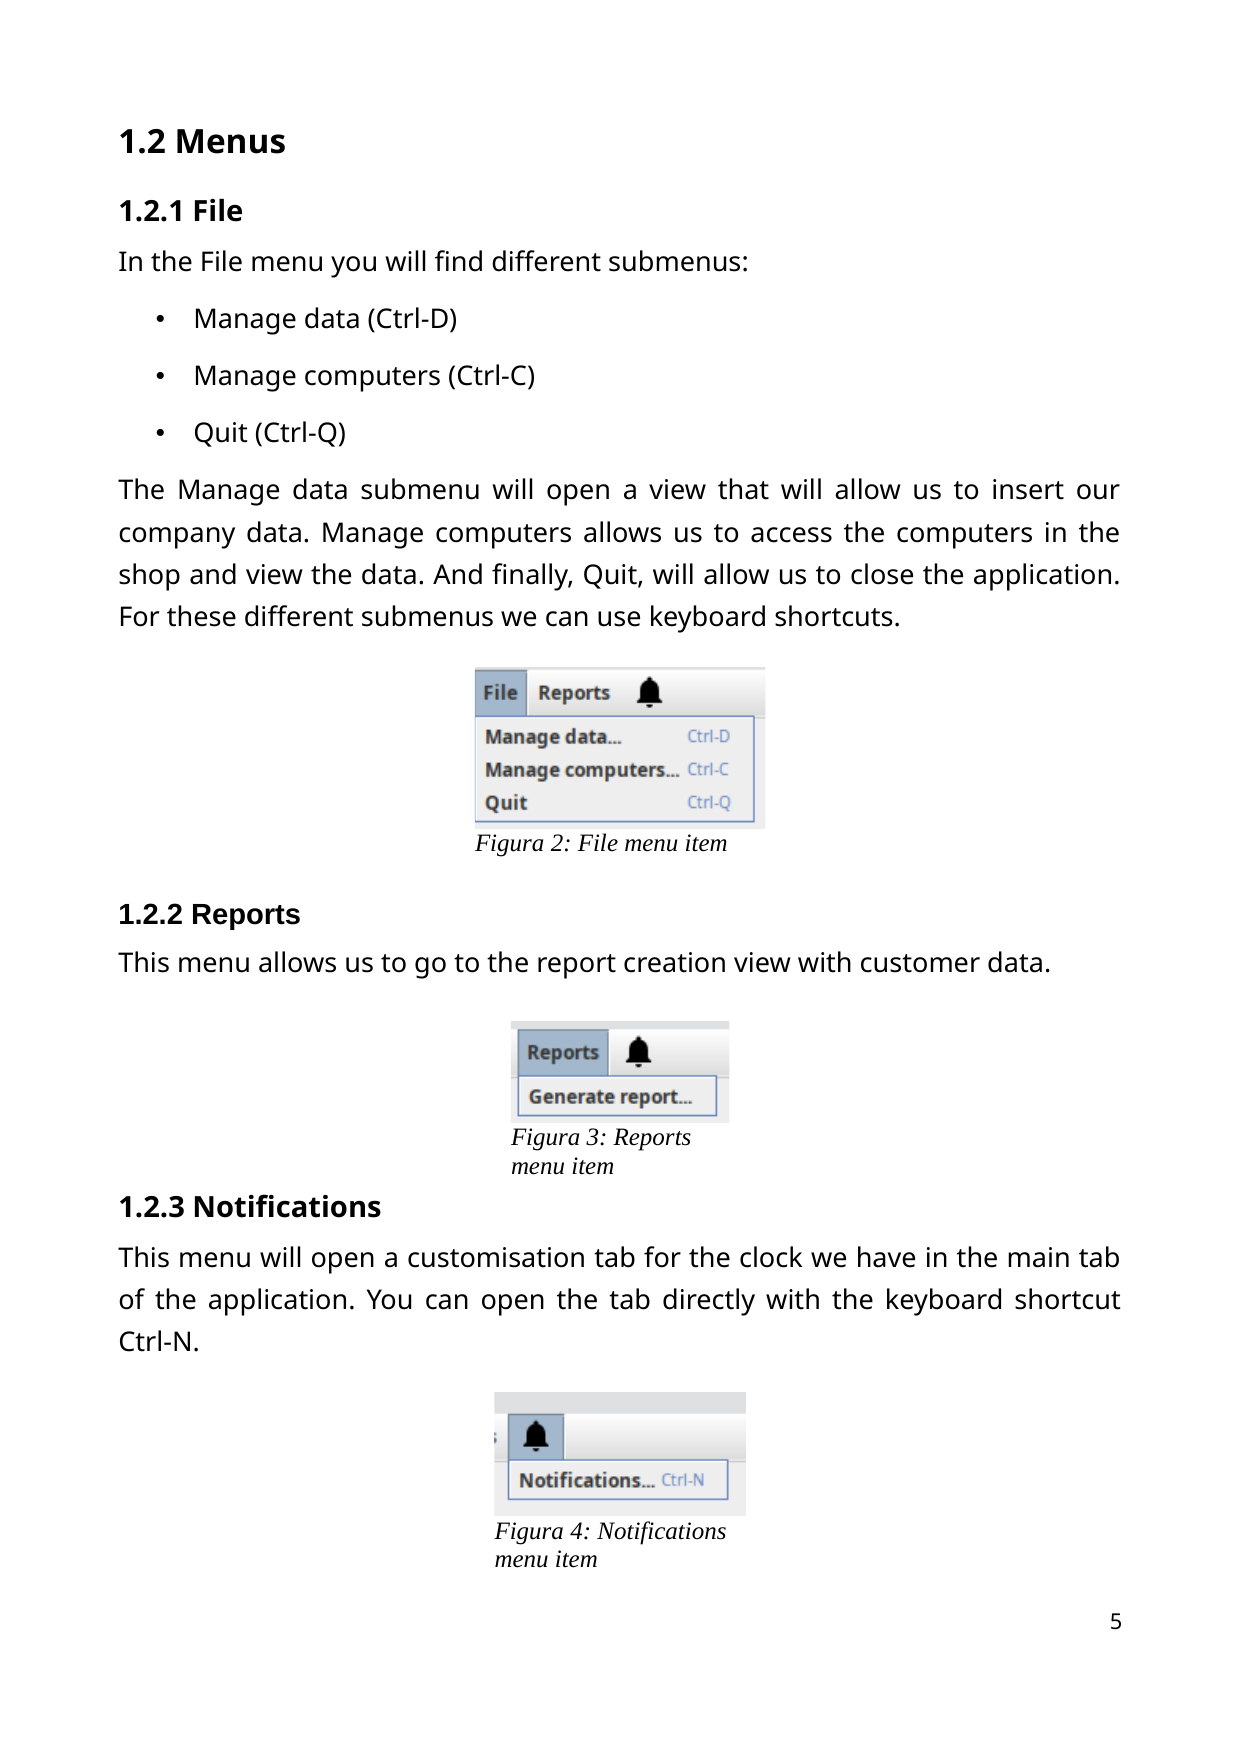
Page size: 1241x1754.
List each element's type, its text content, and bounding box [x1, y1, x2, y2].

text This menu will open a customisation tab for the clock we have in the main tab of the application. You can open the tab directly with the keyboard shortcut Ctrl-N. [118, 1238, 1122, 1360]
picture [474, 667, 766, 829]
list Manage data (Ctrl-D) [156, 300, 1122, 337]
text Figura 4: Notifications menu item [494, 1516, 746, 1573]
text Figura 3: Reports menu item [511, 1123, 729, 1180]
list Quit (Ctrl-Q) [156, 414, 1122, 451]
subtitle 1.2.2 Reports [118, 897, 1122, 931]
text Figura 2: File menu item [475, 829, 765, 857]
text In the File menu you will find different submenus: [118, 243, 1122, 280]
text The Manage data submenu will open a view that will allow us to insert our company data. Manage computers allows us to access the computers in the shop and view the data. And finally, Quit, will allow us to close the application. For these different submenus we can use keyboard shortcuts. [118, 471, 1122, 635]
subtitle 1.2.3 Notifications [118, 1186, 1122, 1226]
picture [510, 1021, 730, 1123]
subtitle 1.2.1 File [118, 191, 1122, 230]
text This menu allows us to go to the report creation view with customer data. [118, 943, 1122, 980]
picture [494, 1392, 746, 1516]
list Manage computers (Ctrl-C) [156, 357, 1122, 394]
subtitle 1.2 Menus [118, 118, 1122, 163]
